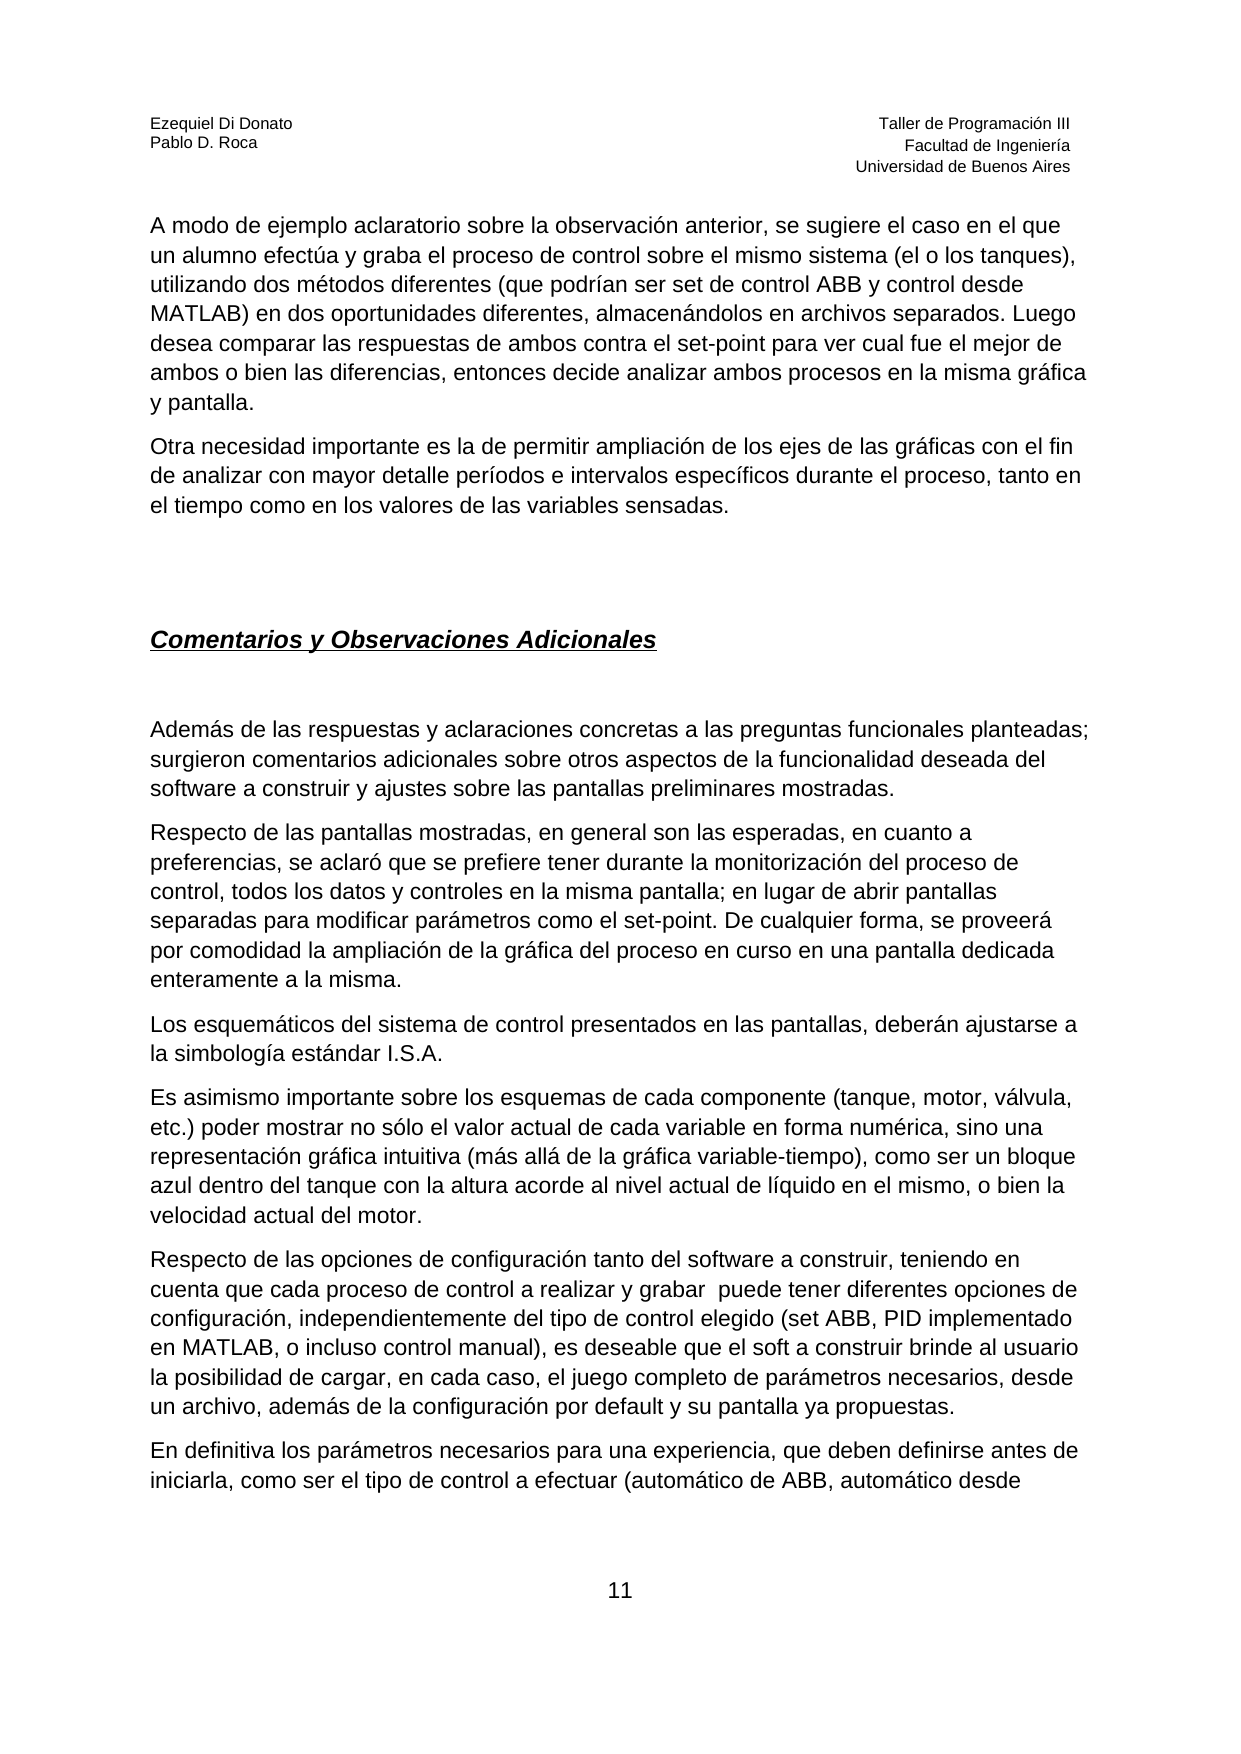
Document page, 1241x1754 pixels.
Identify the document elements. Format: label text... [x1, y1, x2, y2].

text En definitiva los parámetros necesarios para una experiencia, que deben definirse antes de iniciarla, como ser el tipo de control a efectuar (automático de ABB, automático desde [150, 1438, 1090, 1493]
text Comentarios y Observaciones Adicionales [150, 626, 1090, 653]
text Es asimismo importante sobre los esquemas de cada componente (tanque, motor, válvula, etc.) poder mostrar no sólo el valor actual de cada variable en forma numérica, sino una representación gráfica intuitiva (más allá de la gráfica variable-tiempo), como ser un bloque azul dentro del tanque con la altura acorde al nivel actual de líquido en el mismo, o bien la velocidad actual del motor. [150, 1085, 1090, 1228]
text Los esquemáticos del sistema de control presentados en las pantallas, deberán ajustarse a la simbología estándar I.S.A. [150, 1011, 1090, 1066]
text A modo de ejemplo aclaratorio sobre la observación anterior, se sugiere el caso en el que un alumno efectúa y graba el proceso de control sobre el mismo sistema (el o los tanques), utilizando dos métodos diferentes (que podrían ser set de control ABB y control desde MATLAB) en dos oportunidades diferentes, almacenándolos en archivos separados. Luego desea comparar las respuestas de ambos contra el set-point para ver cual fue el mejor de ambos o bien las diferencias, entonces decide analizar ambos procesos en la misma gráfica y pantalla. [150, 213, 1090, 415]
text Además de las respuestas y aclaraciones concretas a las preguntas funcionales planteadas; surgieron comentarios adicionales sobre otros aspectos de la funcionalidad deseada del software a construir y ajustes sobre las pantallas preliminares mostradas. [150, 717, 1090, 801]
text Otra necesidad importante es la de permitir ampliación de los ejes de las gráficas con el fin de analizar con mayor detalle períodos e intervalos específicos durante el proceso, tanto en el tiempo como en los valores de las variables sensadas. [150, 434, 1090, 518]
text Respecto de las opciones de configuración tanto del software a construir, teniendo en cuenta que cada proceso de control a realizar y grabar puede tener diferentes opciones de configuración, independientemente del tipo de control elegido (set ABB, PID implementado en MATLAB, o incluso control manual), es deseable que el soft a construir brinde al usuario la posibilidad de cargar, en cada caso, el juego completo de parámetros necesarios, desde un archivo, además de la configuración por default y su pantalla ya propuestas. [150, 1247, 1090, 1419]
text Respecto de las pantallas mostradas, en general son las esperadas, en cuanto a preferencias, se aclaró que se prefiere tener durante la monitorización del proceso de control, todos los datos y controles en la misma pantalla; en lugar de abrir pantallas separadas para modificar parámetros como el set-point. De cualquier forma, se proveerá por comodidad la ampliación de la gráfica del proceso en curso en una pantalla dedicada enteramente a la misma. [150, 820, 1090, 993]
